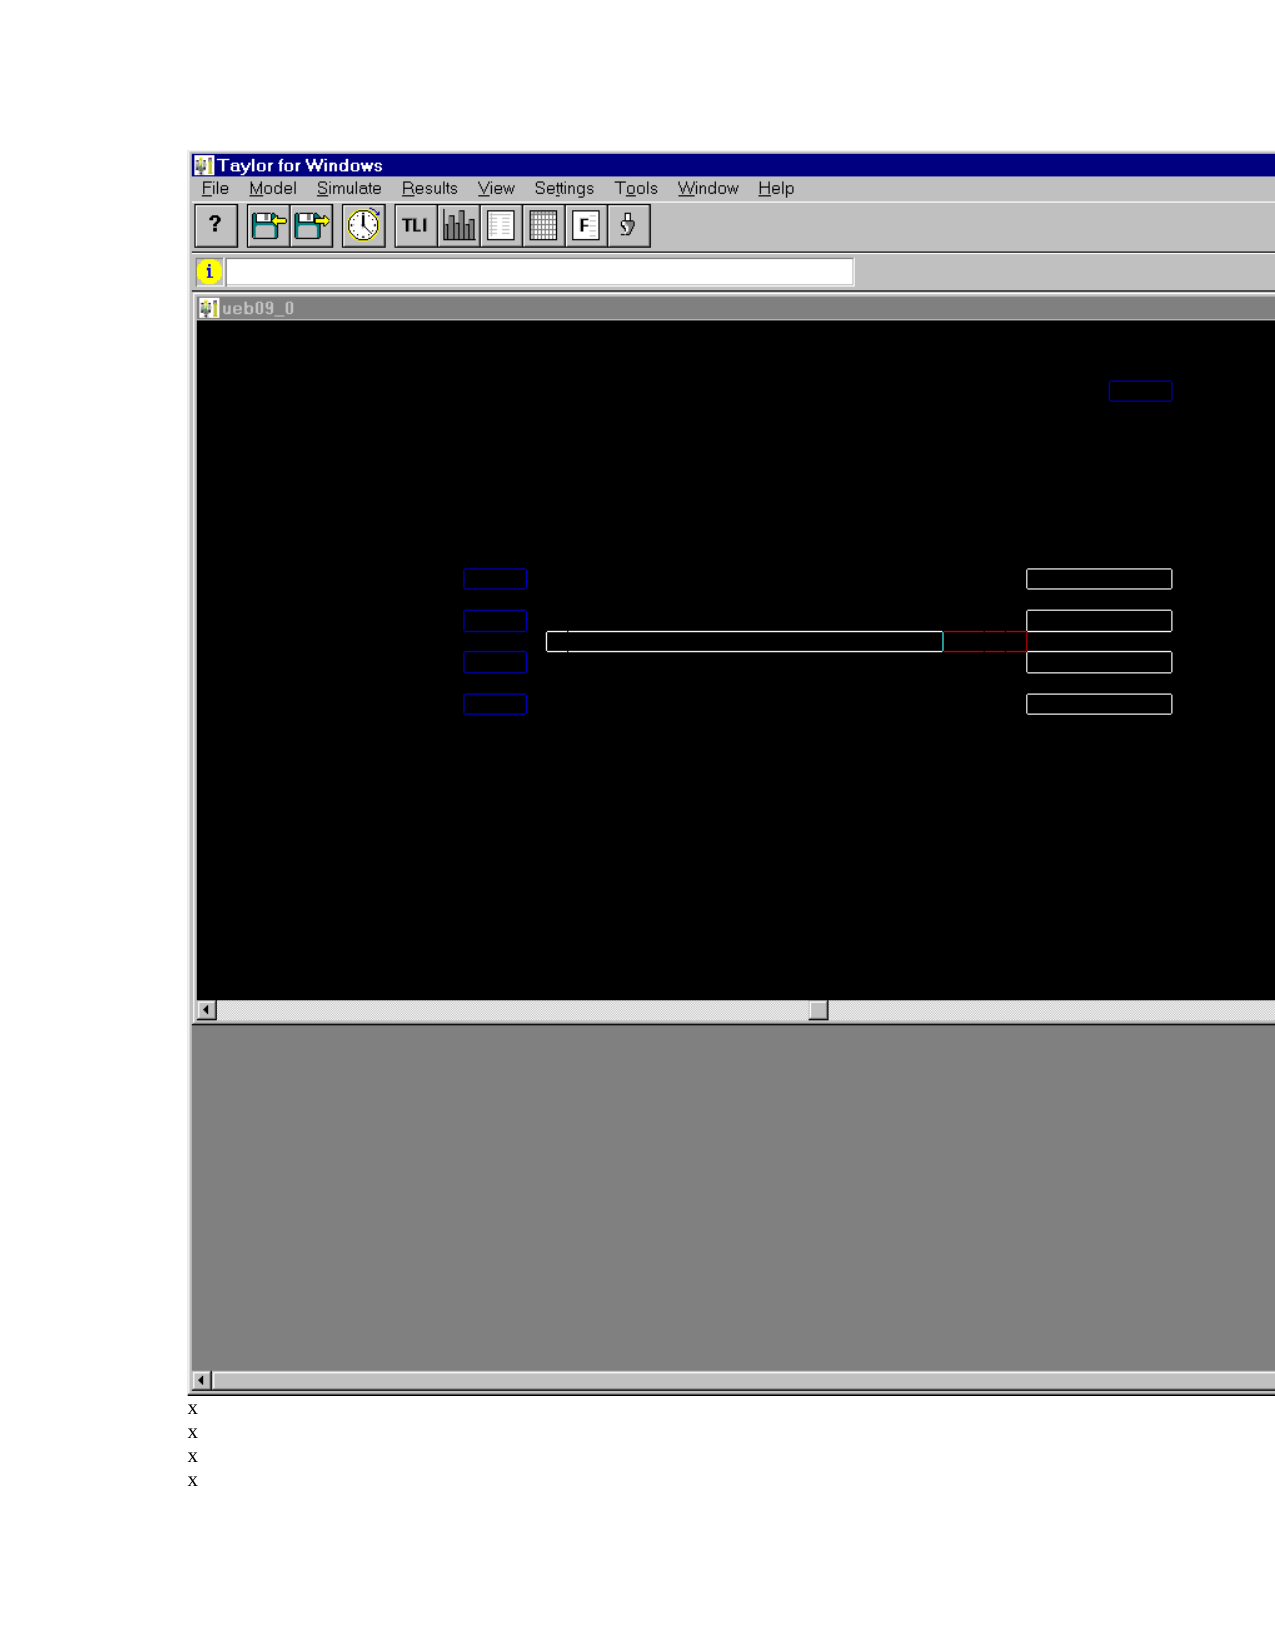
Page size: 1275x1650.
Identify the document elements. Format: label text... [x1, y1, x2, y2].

text x [187, 1443, 1087, 1467]
text x [187, 1419, 1087, 1443]
text x [187, 1467, 1087, 1491]
text x [187, 1396, 1087, 1419]
